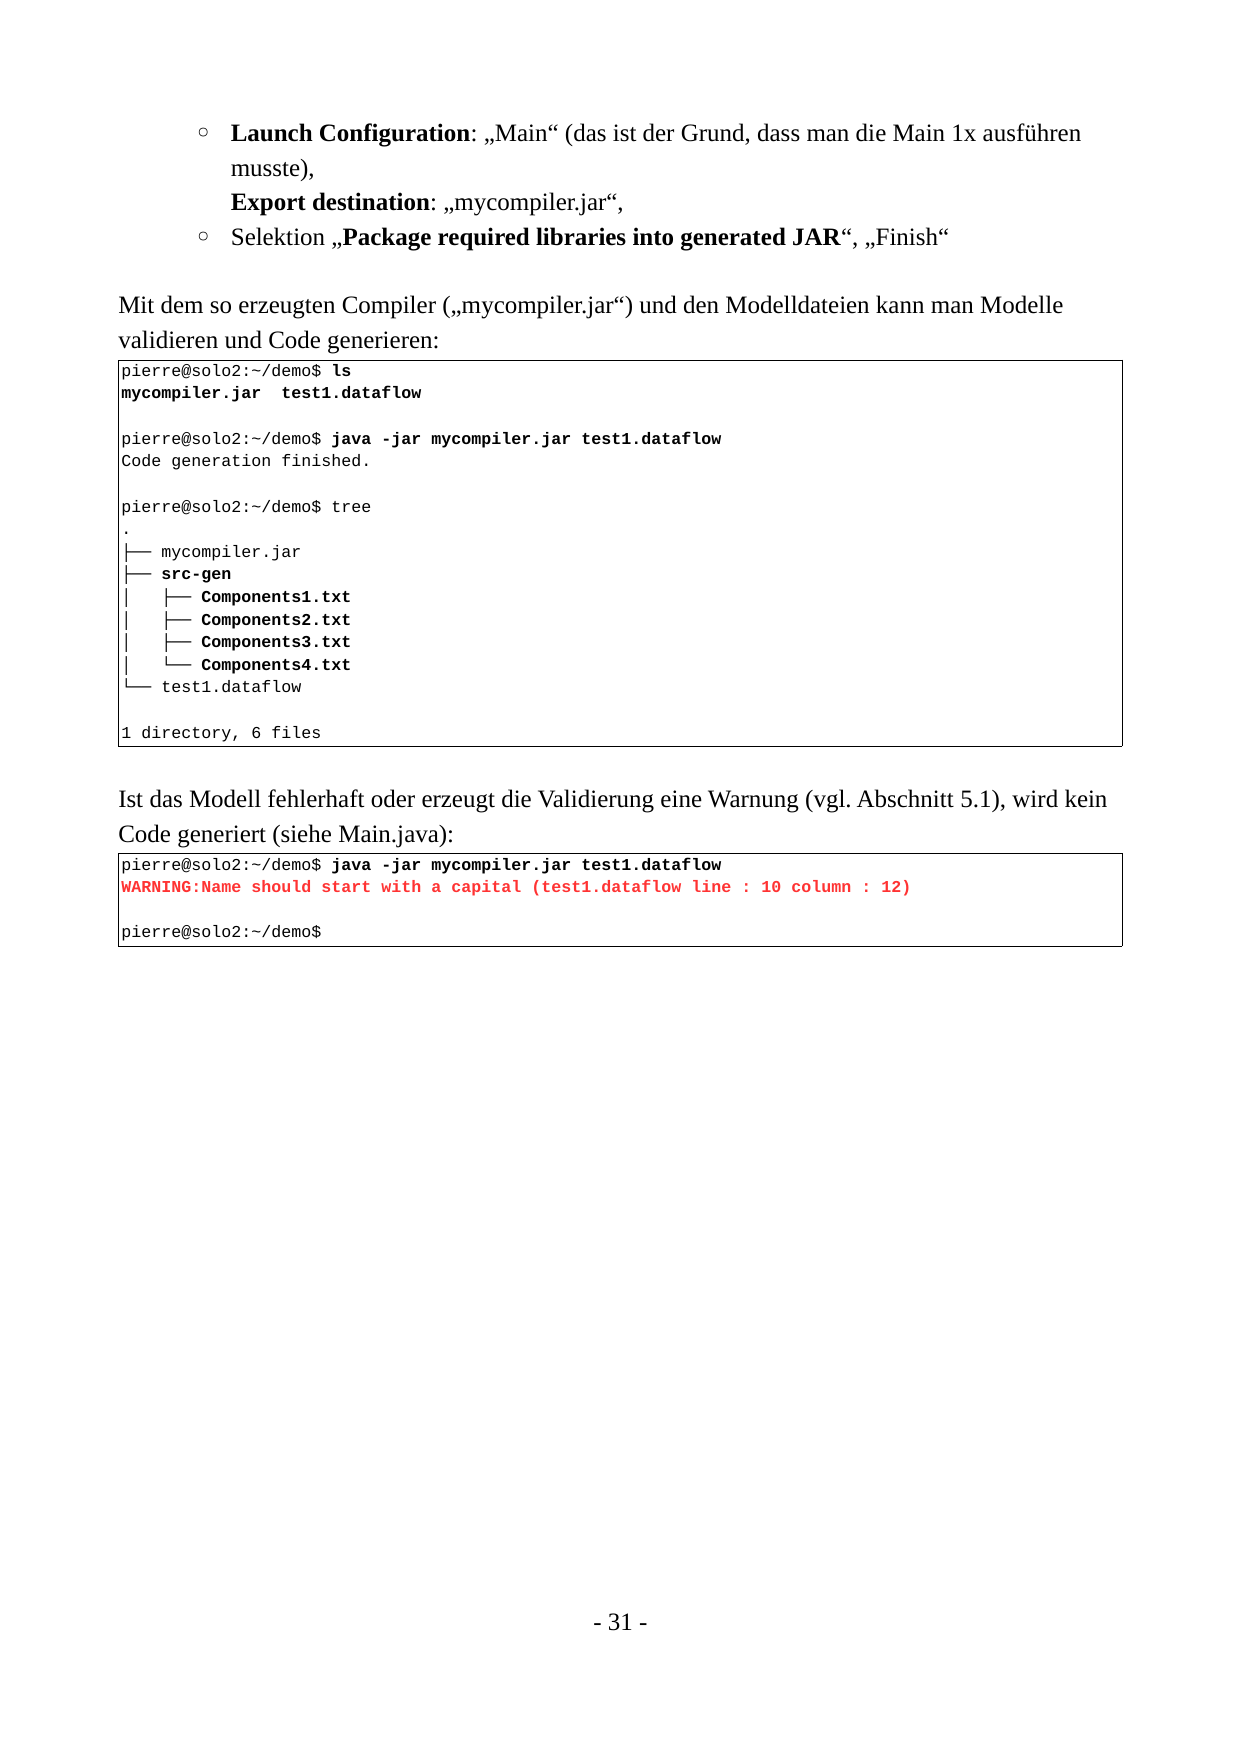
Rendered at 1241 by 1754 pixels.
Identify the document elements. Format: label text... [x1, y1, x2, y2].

text WARNING:Name should start with a capital (test1.dataflow line : 10 column : 12) [119, 876, 1122, 898]
text . [119, 518, 1122, 539]
list Selektion „Package required libraries into generated JAR“, „Finish“ [193, 222, 1122, 250]
text mycompiler.jar test1.dataflow [119, 382, 1122, 404]
text ├── mycompiler.jar [119, 540, 1122, 562]
text 1 directory, 6 files [119, 721, 1122, 746]
text Mit dem so erzeugten Compiler („mycompiler.jar“) und den Modelldateien kann man Modelle validieren und Code generieren: [118, 291, 1122, 354]
text │ ├── Components3.txt [119, 631, 1122, 653]
list Launch Configuration: „Main“ (das ist der Grund, dass man die Main 1x ausführen musste), Export destination: „mycompiler.jar“, [193, 118, 1122, 216]
text Ist das Modell fehlerhaft oder erzeugt die Validierung eine Warnung (vgl. Abschnitt 5.1), wird kein Code generiert (siehe Main.java): [118, 784, 1122, 847]
text pierre@solo2:~/demo$ [119, 921, 1122, 946]
text pierre@solo2:~/demo$ tree [119, 495, 1122, 517]
text Code generation finished. [119, 450, 1122, 472]
text pierre@solo2:~/demo$ ls [119, 361, 1122, 381]
text pierre@solo2:~/demo$ java -jar mycompiler.jar test1.dataflow [119, 854, 1122, 875]
text │ ├── Components2.txt [119, 608, 1122, 630]
text │ └── Components4.txt [119, 653, 1122, 675]
text └── test1.dataflow [119, 676, 1122, 698]
text ├── src-gen [119, 563, 1122, 585]
text pierre@solo2:~/demo$ java -jar mycompiler.jar test1.dataflow [119, 427, 1122, 449]
text │ ├── Components1.txt [119, 586, 1122, 607]
